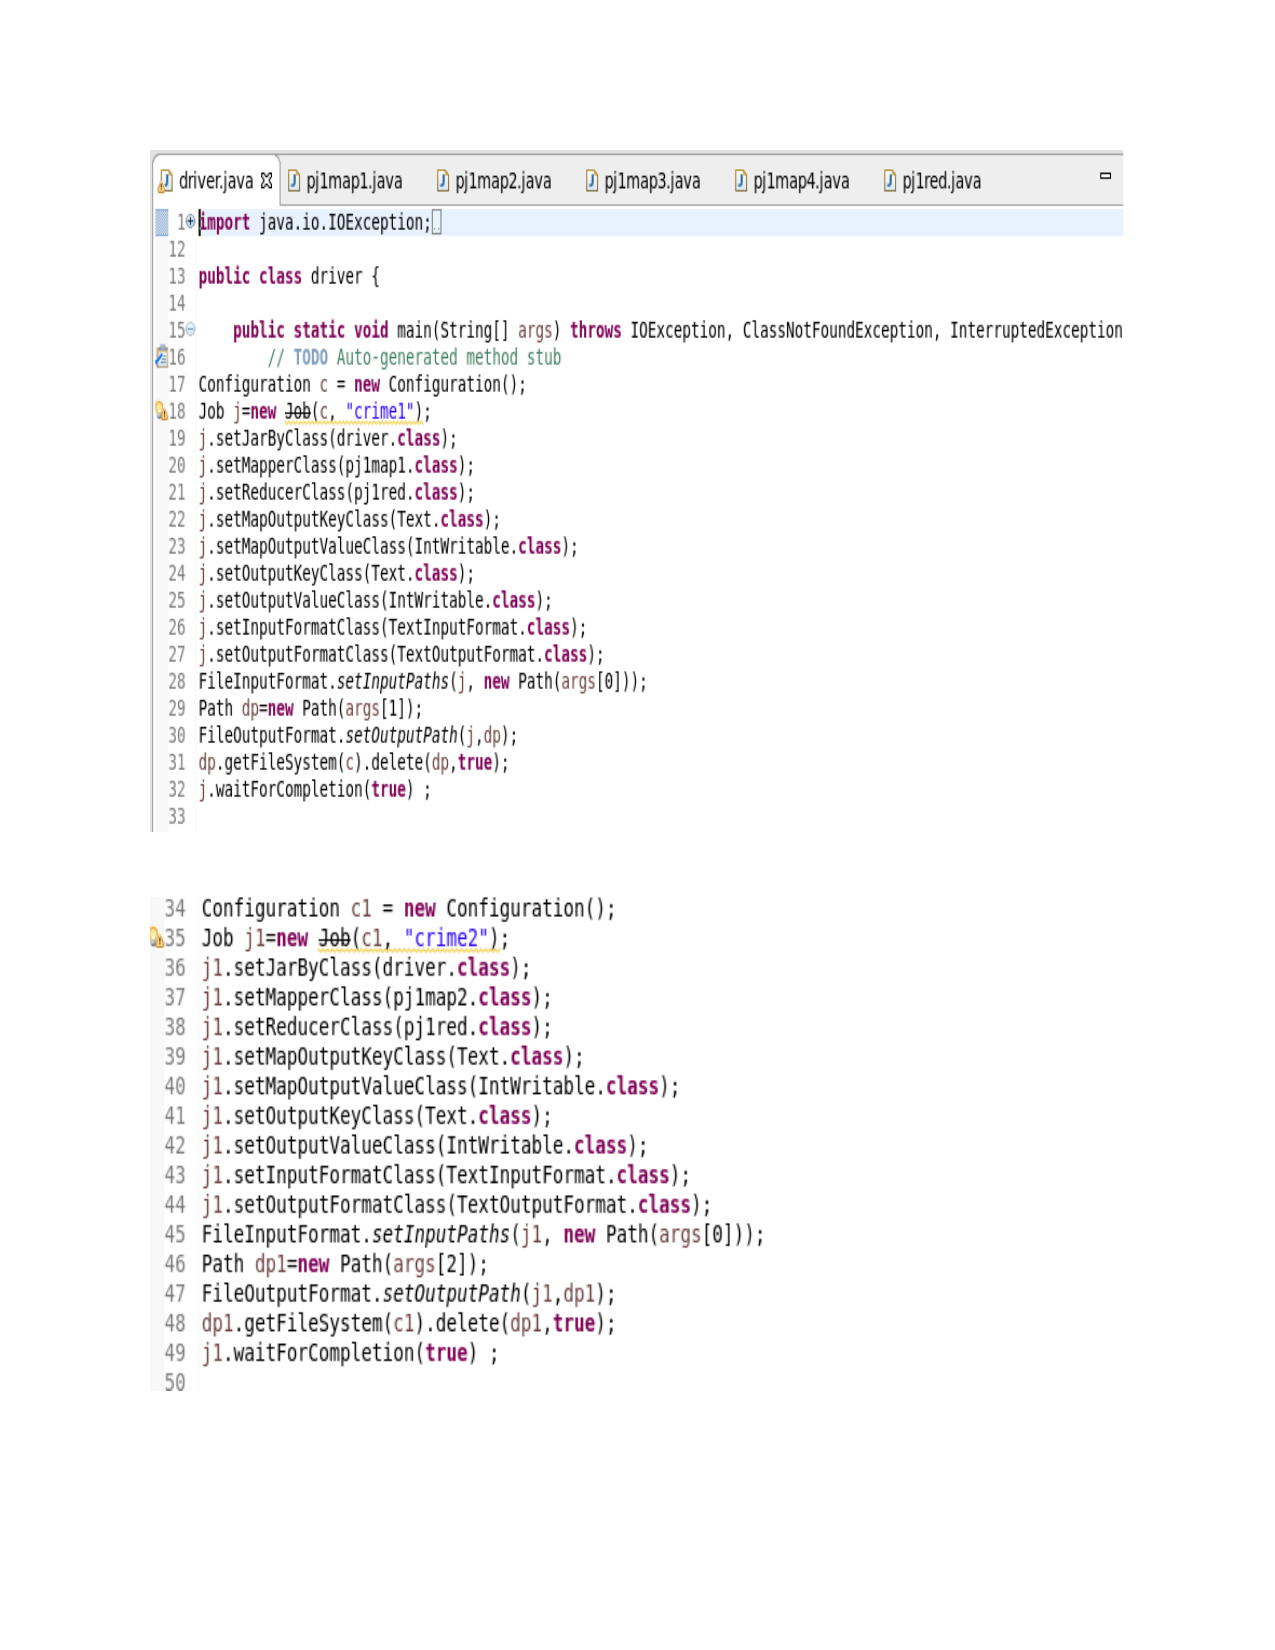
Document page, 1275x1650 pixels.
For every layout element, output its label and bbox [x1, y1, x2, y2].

picture [150, 897, 1125, 1391]
picture [150, 150, 1124, 832]
